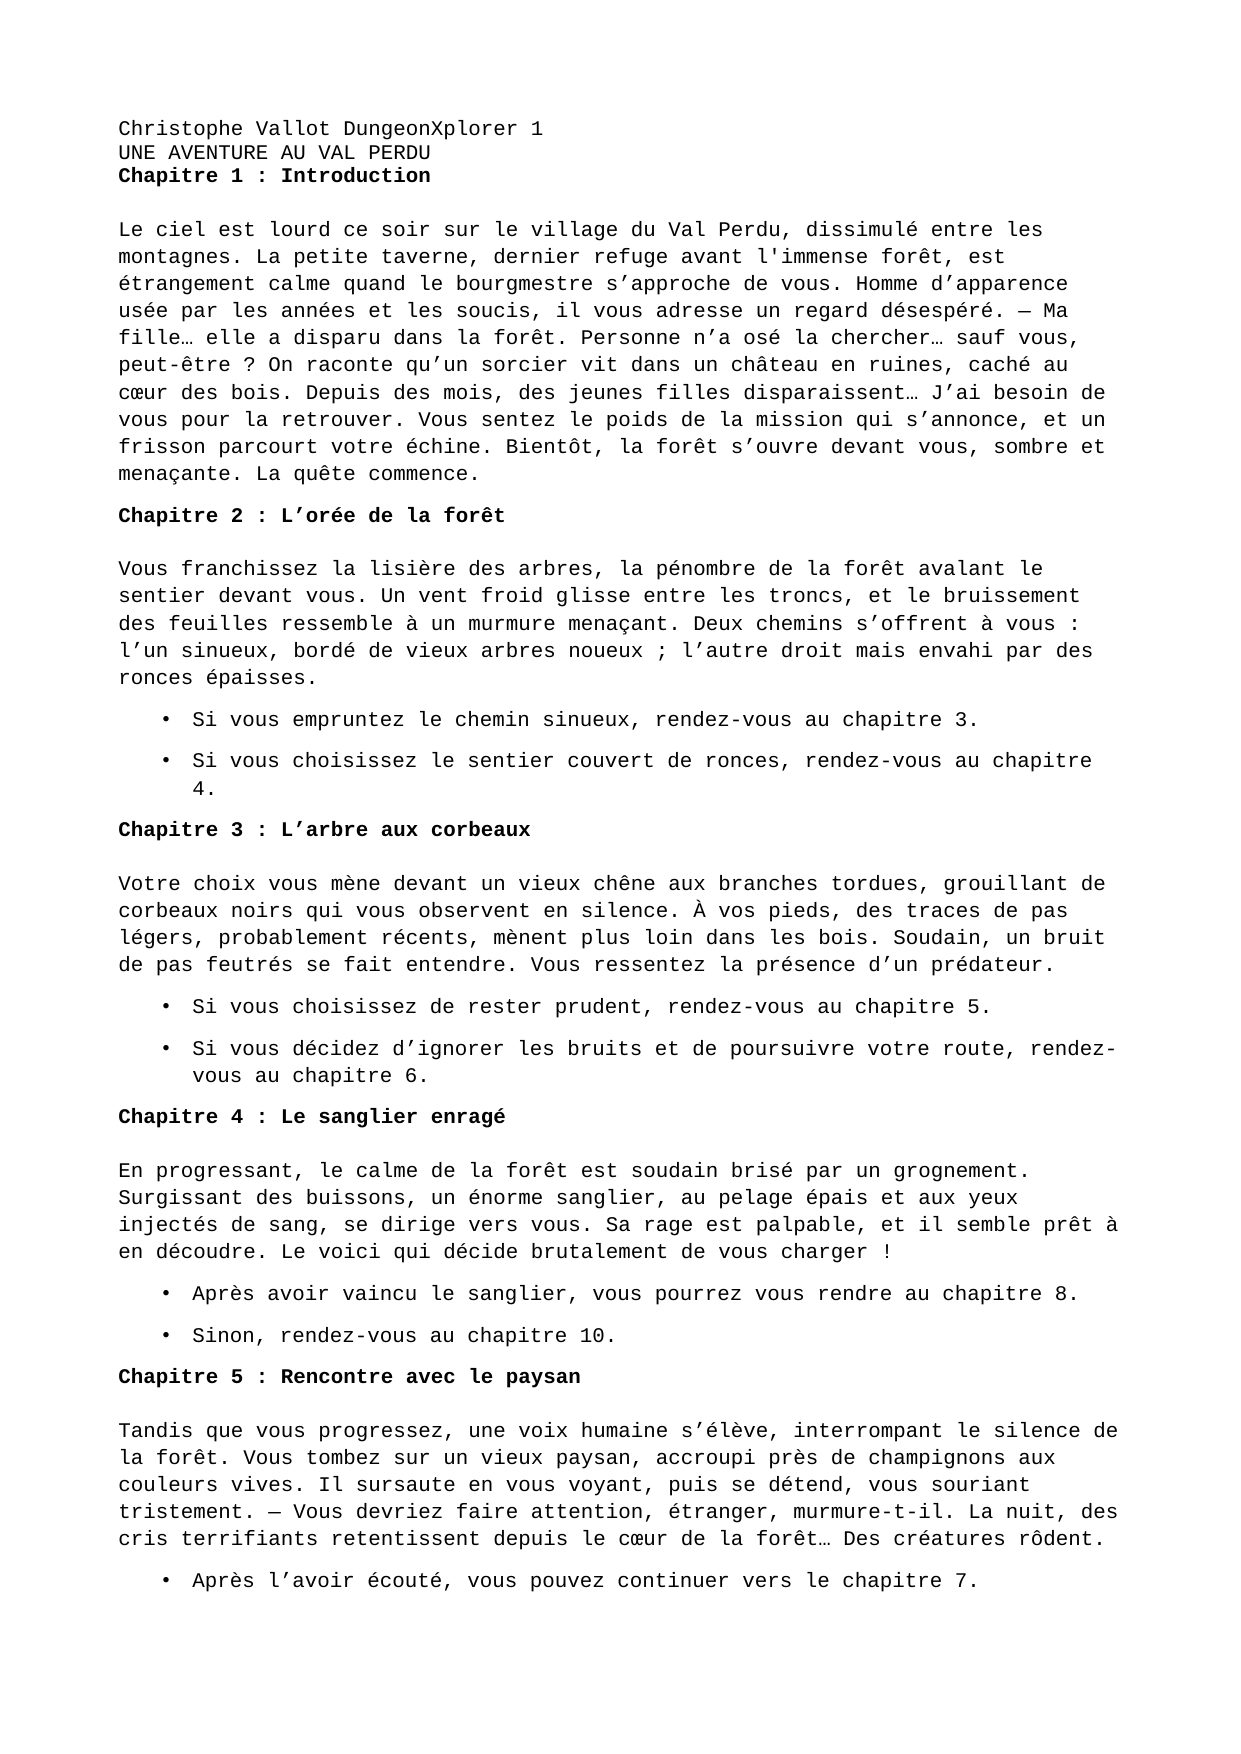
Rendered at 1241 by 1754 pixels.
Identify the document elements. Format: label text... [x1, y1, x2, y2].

list Si vous empruntez le chemin sinueux, rendez-vous au chapitre 3. [162, 709, 1122, 732]
text Tandis que vous progressez, une voix humaine s’élève, interrompant le silence de la forêt. Vous tombez sur un vieux paysan, accroupi près de champignons aux couleurs vives. Il sursaute en vous voyant, puis se détend, vous souriant tristement. — Vous devriez faire attention, étranger, murmure-t-il. La nuit, des cris terrifiants retentissent depuis le cœur de la forêt… Des créatures rôdent. [118, 1420, 1122, 1552]
list Si vous choisissez le sentier couvert de ronces, rendez-vous au chapitre 4. [162, 750, 1122, 801]
list Si vous décidez d’ignorer les bruits et de poursuivre votre route, rendez-vous au chapitre 6. [162, 1038, 1122, 1088]
list Après l’avoir écouté, vous pouvez continuer vers le chapitre 7. [162, 1570, 1122, 1594]
subtitle Chapitre 2 : L’orée de la forêt [118, 505, 1122, 529]
text En progressant, le calme de la forêt est soudain brisé par un grognement. Surgissant des buissons, un énorme sanglier, au pelage épais et aux yeux injectés de sang, se dirige vers vous. Sa rage est palpable, et il semble prêt à en découdre. Le voici qui décide brutalement de vous charger ! [118, 1160, 1122, 1265]
text Votre choix vous mène devant un vieux chêne aux branches tordues, grouillant de corbeaux noirs qui vous observent en silence. À vos pieds, des traces de pas légers, probablement récents, mènent plus loin dans les bois. Soudain, un bruit de pas feutrés se fait entendre. Vous ressentez la présence d’un prédateur. [118, 872, 1122, 978]
subtitle Chapitre 5 : Rencontre avec le paysan [118, 1367, 1122, 1390]
list Après avoir vaincu le sanglier, vous pourrez vous rendre au chapitre 8. [162, 1283, 1122, 1307]
subtitle Chapitre 1 : Introduction [118, 165, 1122, 189]
text Christophe Vallot DungeonXplorer 1 UNE AVENTURE AU VAL PERDU [118, 118, 1122, 165]
text Le ciel est lourd ce soir sur le village du Val Perdu, dissimulé entre les montagnes. La petite taverne, dernier refuge avant l'immense forêt, est étrangement calme quand le bourgmestre s’approche de vous. Homme d’apparence usée par les années et les soucis, il vous adresse un regard désespéré. — Ma fille… elle a disparu dans la forêt. Personne n’a osé la chercher… sauf vous, peut-être ? On raconte qu’un sorcier vit dans un château en ruines, caché au cœur des bois. Depuis des mois, des jeunes filles disparaissent… J’ai besoin de vous pour la retrouver. Vous sentez le poids de la mission qui s’annonce, et un frisson parcourt votre échine. Bientôt, la forêt s’ouvre devant vous, sombre et menaçante. La quête commence. [118, 218, 1122, 487]
text Vous franchissez la lisière des arbres, la pénombre de la forêt avalant le sentier devant vous. Un vent froid glisse entre les troncs, et le bruissement des feuilles ressemble à un murmure menaçant. Deux chemins s’offrent à vous : l’un sinueux, bordé de vieux arbres noueux ; l’autre droit mais envahi par des ronces épaisses. [118, 558, 1122, 691]
subtitle Chapitre 4 : Le sanglier enragé [118, 1107, 1122, 1130]
subtitle Chapitre 3 : L’arbre aux corbeaux [118, 819, 1122, 843]
list Sinon, rendez-vous au chapitre 10. [162, 1325, 1122, 1348]
list Si vous choisissez de rester prudent, rendez-vous au chapitre 5. [162, 996, 1122, 1019]
